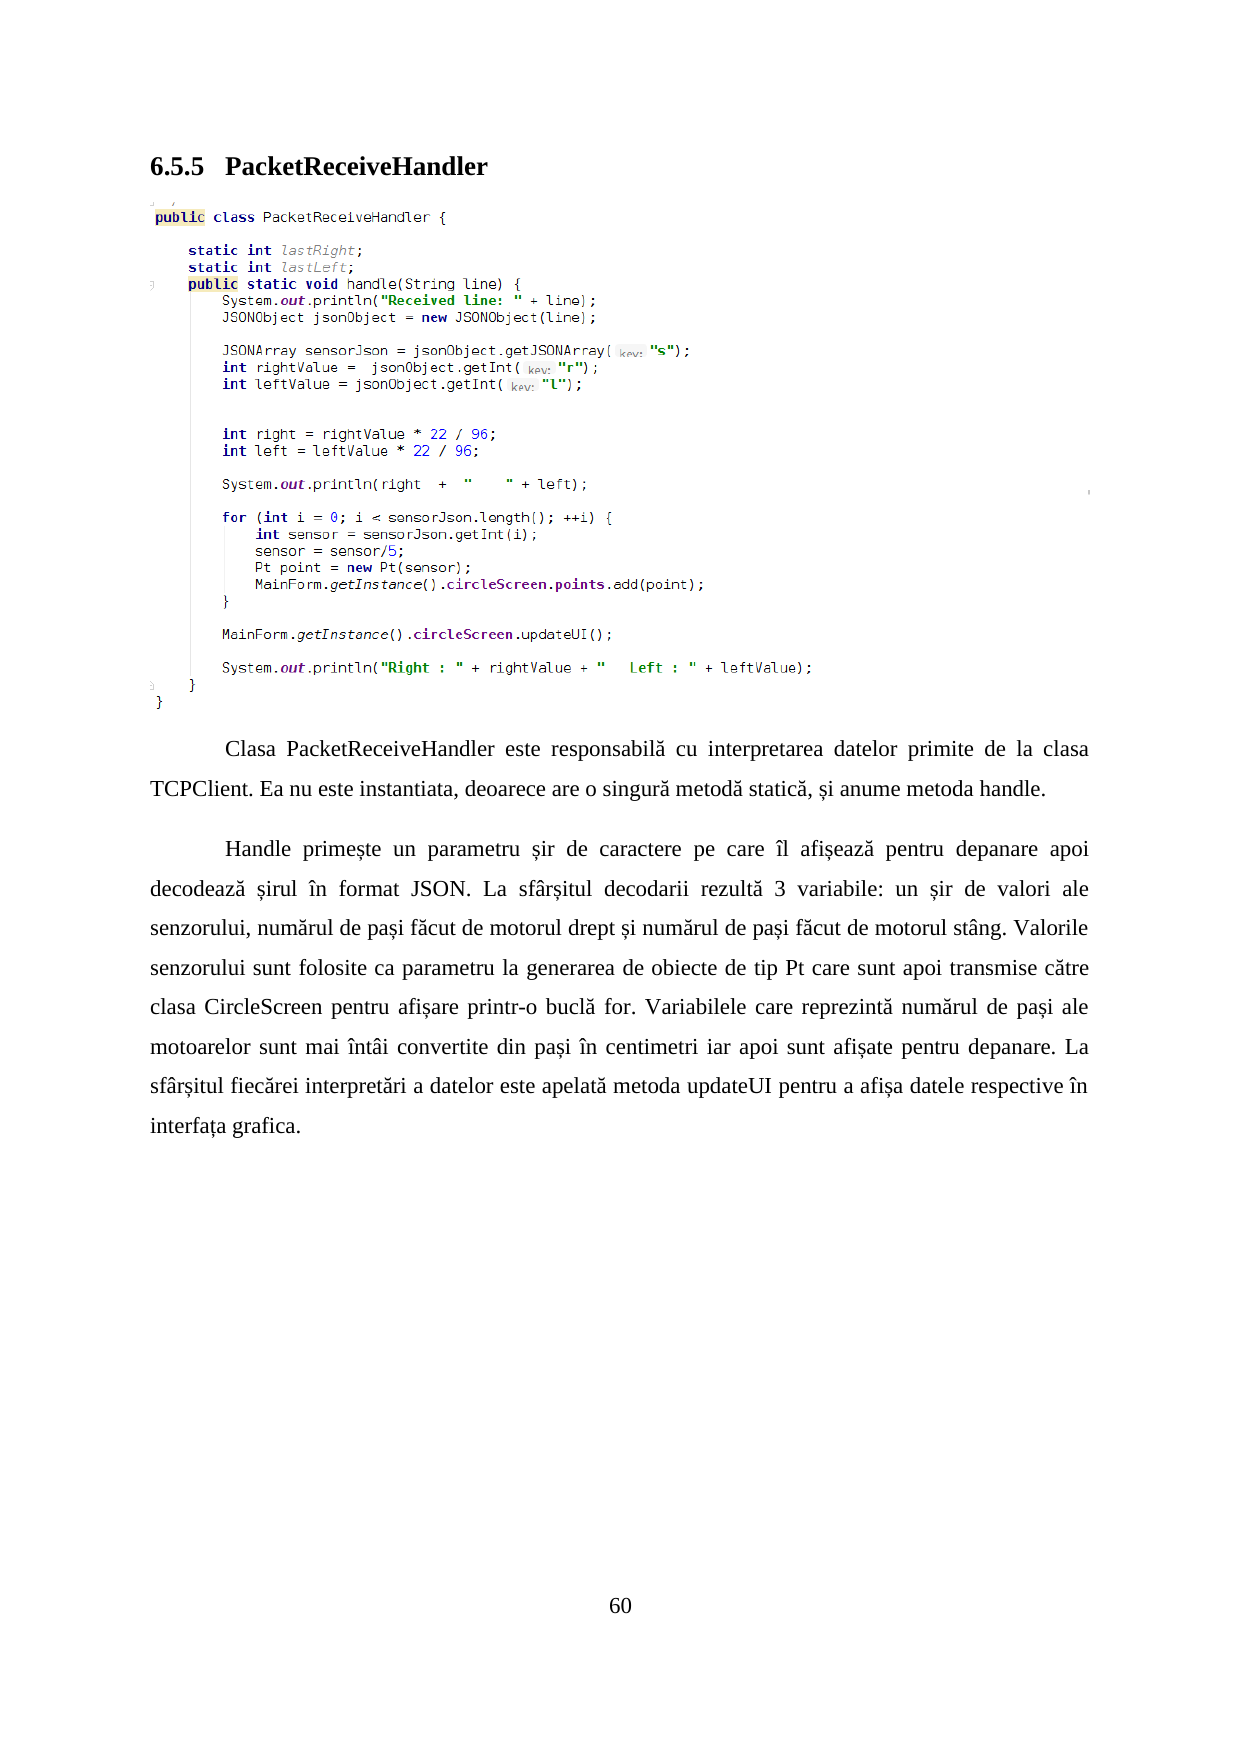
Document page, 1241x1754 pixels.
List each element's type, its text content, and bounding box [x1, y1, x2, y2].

subtitle PacketReceiveHandler [150, 150, 1091, 181]
text Clasa PacketReceiveHandler este responsabilă cu interpretarea datelor primite de la clasa TCPClient. Ea nu este instantiata, deoarece are o singură metodă statică, și anume metoda handle. [150, 723, 1091, 801]
text Handle primește un parametru șir de caractere pe care îl afișează pentru depanare apoi decodează șirul în format JSON. La sfârșitul decodarii rezultă 3 variabile: un șir de valori ale senzorului, numărul de pași făcut de motorul drept și numărul de pași făcut de motorul stâng. Valorile senzorului sunt folosite ca parametru la generarea de obiecte de tip Pt care sunt apoi transmise către clasa CircleScreen pentru afișare printr-o buclă for. Variabilele care reprezintă numărul de pași ale motoarelor sunt mai întâi convertite din pași în centimetri iar apoi sunt afișate pentru depanare. La sfârșitul fiecărei interpretări a datelor este apelată metoda updateUI pentru a afișa datele respective în interfața grafica. [150, 835, 1091, 1138]
picture [150, 202, 1091, 723]
